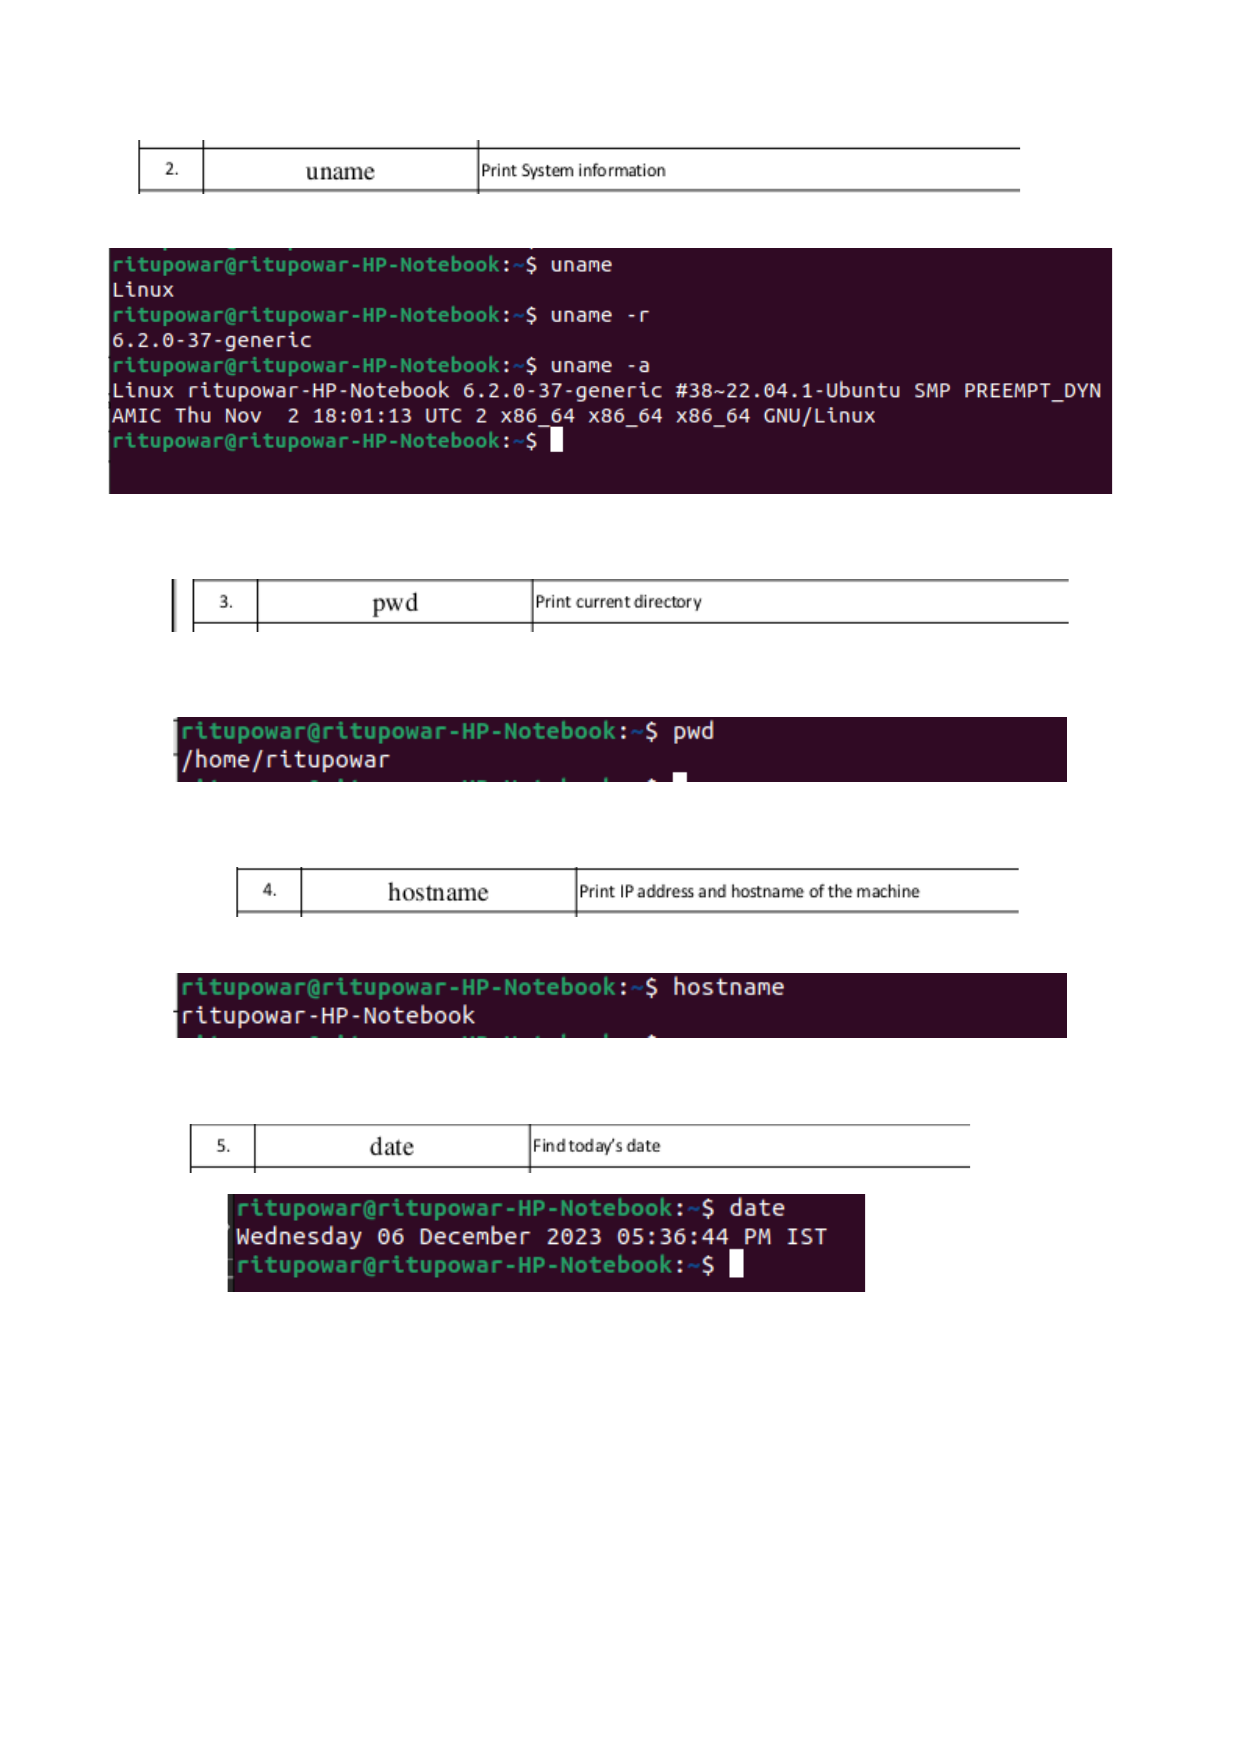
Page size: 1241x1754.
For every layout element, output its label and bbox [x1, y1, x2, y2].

picture [227, 1194, 865, 1292]
picture [123, 140, 1021, 194]
picture [173, 1124, 971, 1173]
picture [173, 717, 1067, 782]
picture [108, 248, 1113, 494]
picture [221, 867, 1019, 917]
picture [173, 973, 1067, 1038]
picture [171, 579, 1069, 632]
